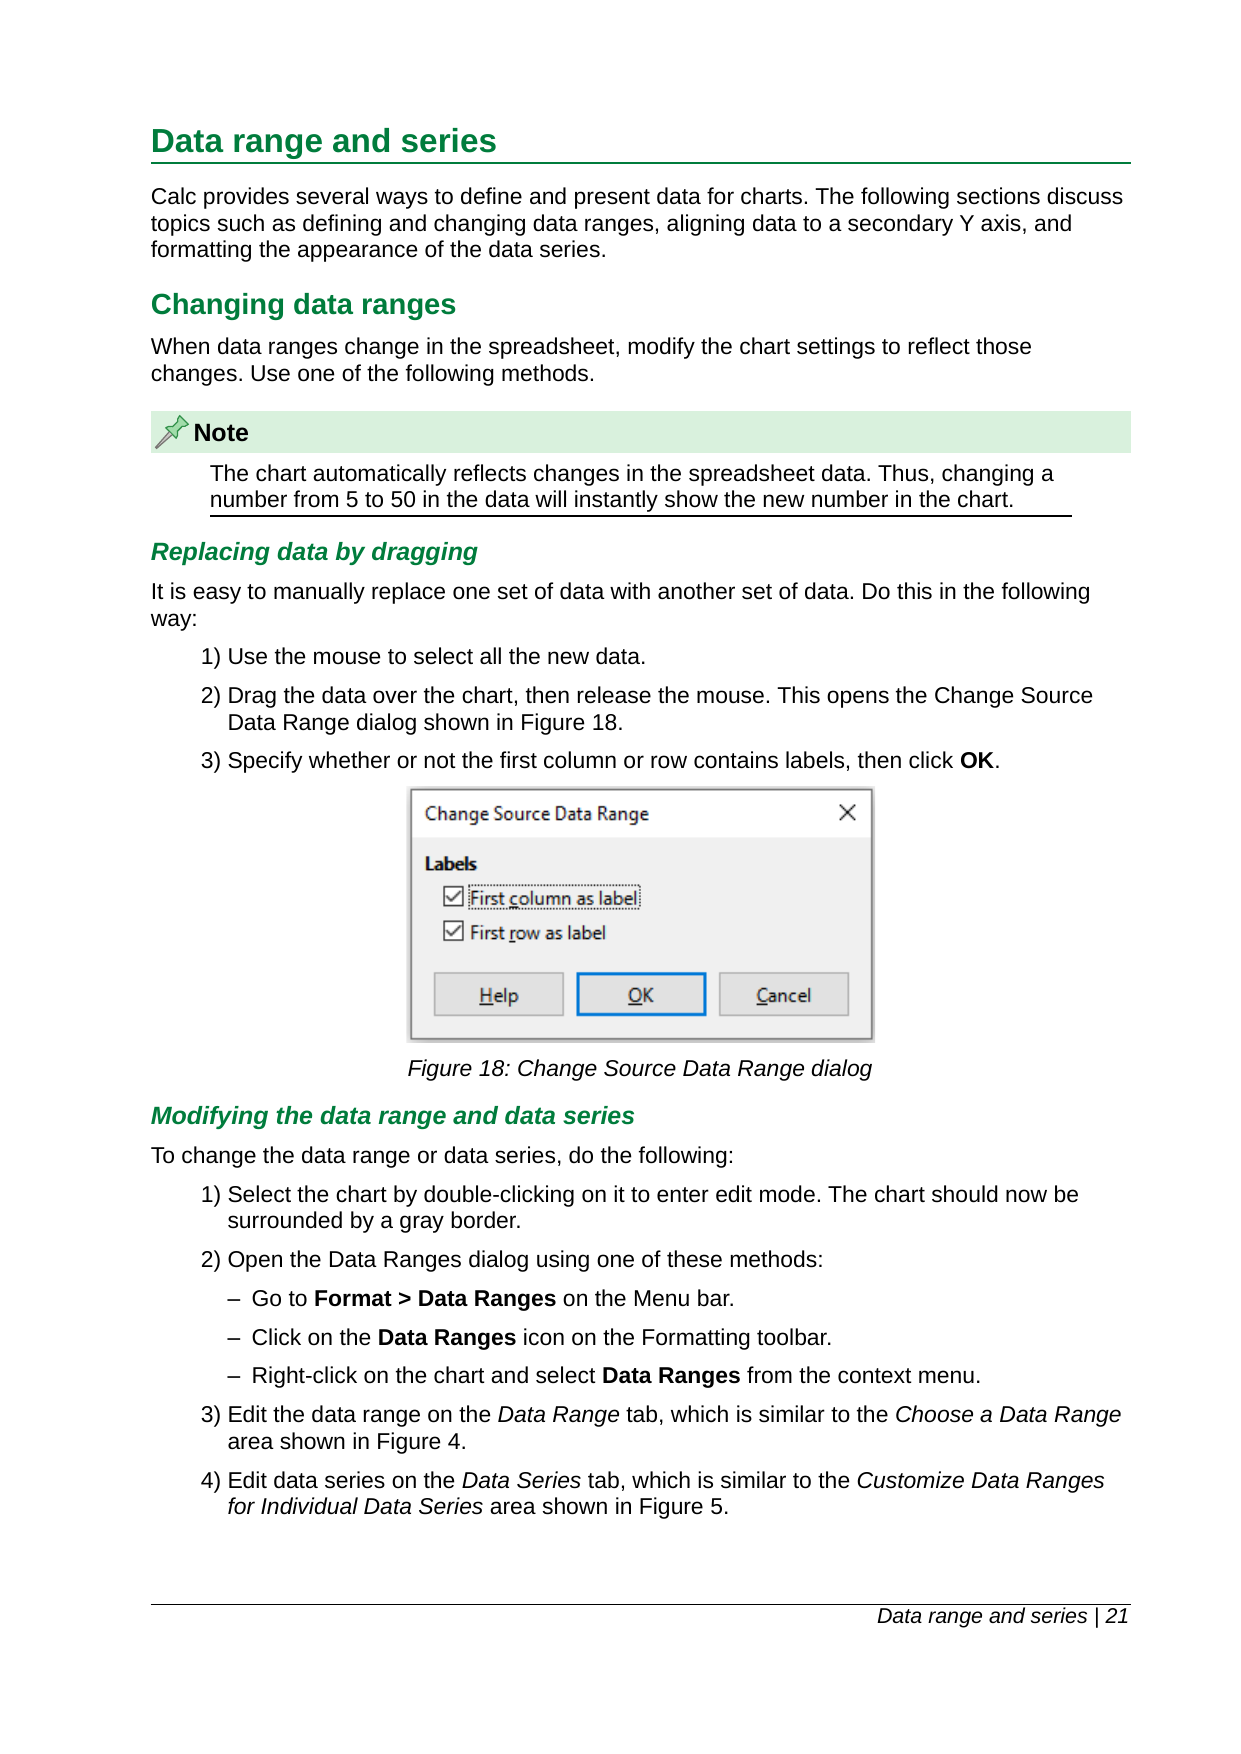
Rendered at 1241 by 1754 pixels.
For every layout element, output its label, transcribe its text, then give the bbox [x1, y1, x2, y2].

list Right-click on the chart and select Data Ranges from the context menu. [227, 1362, 1131, 1389]
list Specify whether or not the first column or row contains labels, then click OK. [227, 747, 1131, 774]
subtitle Changing data ranges [151, 287, 1131, 321]
list Use the mouse to select all the new data. [227, 643, 1131, 670]
subtitle Note [193, 411, 1131, 453]
list Drag the data over the chart, then release the mouse. This opens the Change Source Data Range dialog shown in Figure 18. [227, 682, 1131, 735]
text Figure 18: Change Source Data Range dialog [406, 1055, 875, 1081]
picture [406, 786, 876, 1043]
text Calc provides several ways to define and present data for charts. The following sections discuss topics such as defining and changing data ranges, aligning data to a secondary Y axis, and formatting the appearance of the data series. [151, 183, 1131, 262]
subtitle Replacing data by dragging [151, 537, 1131, 566]
list Edit the data range on the Data Range tab, which is similar to the Choose a Data Range area shown in Figure 4. [227, 1401, 1131, 1454]
text When data ranges change in the spreadsheet, modify the chart settings to reflect those changes. Use one of the following methods. [151, 333, 1131, 386]
list Go to Format > Data Ranges on the Menu bar. [227, 1285, 1131, 1311]
list To change the data range or data series, do the following: [151, 1142, 1131, 1168]
subtitle Data range and series [151, 121, 1131, 162]
list Open the Data Ranges dialog using one of these methods: [227, 1246, 1131, 1272]
subtitle Modifying the data range and data series [151, 1101, 1131, 1129]
list Select the chart by double-clicking on it to enter edit mode. The chart should now be surrounded by a gray border. [227, 1181, 1131, 1233]
list Edit data series on the Data Series tab, which is similar to the Customize Data Ranges for Individual Data Series area shown in Figure 5. [227, 1467, 1131, 1519]
list Click on the Data Ranges icon on the Formatting toolbar. [227, 1324, 1131, 1350]
text The chart automatically reflects changes in the spreadsheet data. Thus, changing a number from 5 to 50 in the data will instantly show the new number in the chart. [209, 460, 1072, 517]
list It is easy to manually replace one set of data with another set of data. Do this in the following way: [151, 578, 1131, 631]
